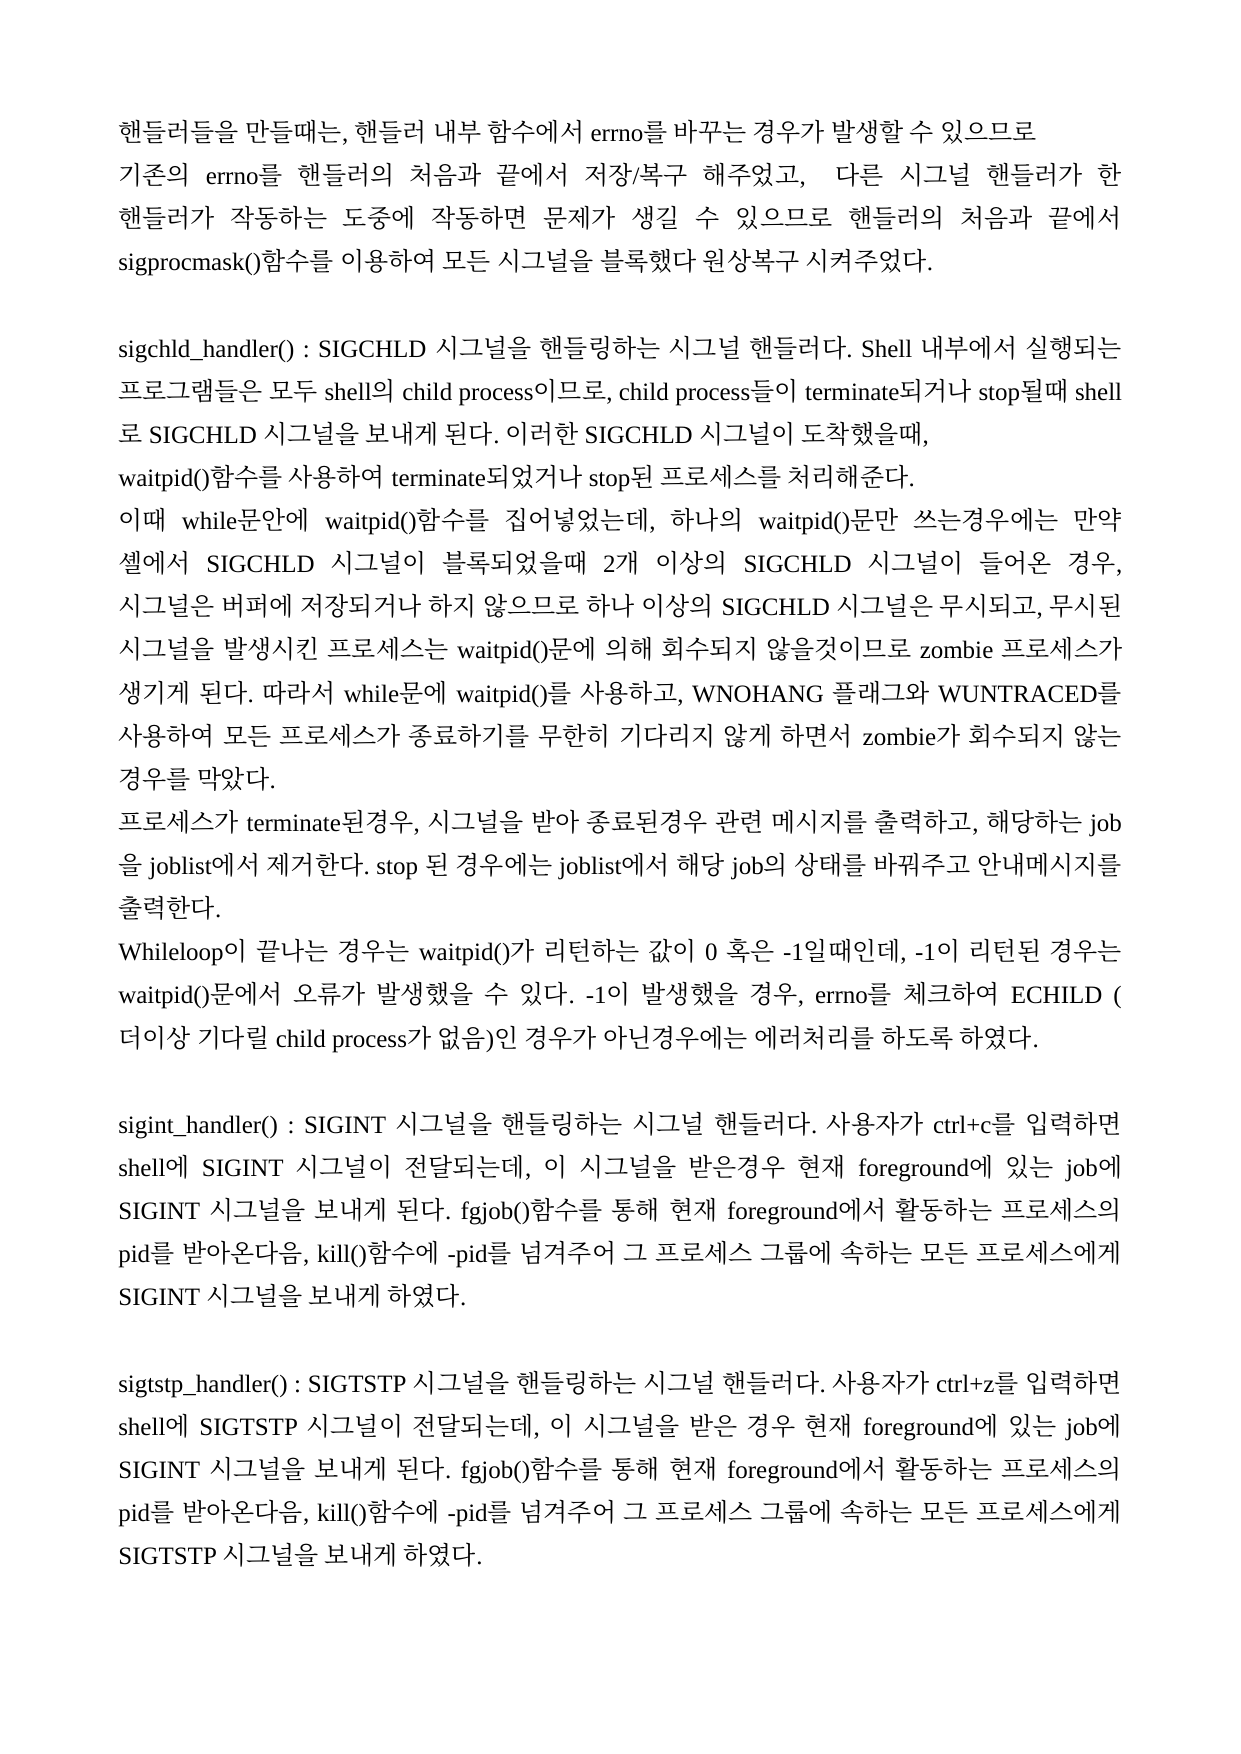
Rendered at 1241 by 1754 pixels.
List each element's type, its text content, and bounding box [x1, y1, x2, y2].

text Whileloop이 끝나는 경우는 waitpid()가 리턴하는 값이 0 혹은 -1일때인데, -1이 리턴된 경우는 waitpid()문에서 오류가 발생했을 수 있다. -1이 발생했을 경우, errno를 체크하여 ECHILD (더이상 기다릴 child process가 없음)인 경우가 아닌경우에는 에러처리를 하도록 하였다. [118, 937, 1122, 1052]
text 기존의 errno를 핸들러의 처음과 끝에서 저장/복구 해주었고, 다른 시그널 핸들러가 한 핸들러가 작동하는 도중에 작동하면 문제가 생길 수 있으므로 핸들러의 처음과 끝에서 sigprocmask()함수를 이용하여 모든 시그널을 블록했다 원상복구 시켜주었다. [118, 161, 1122, 276]
text 프로세스가 terminate된경우, 시그널을 받아 종료된경우 관련 메시지를 출력하고, 해당하는 job을 joblist에서 제거한다. stop 된 경우에는 joblist에서 해당 job의 상태를 바꿔주고 안내메시지를 출력한다. [118, 808, 1122, 923]
text waitpid()함수를 사용하여 terminate되었거나 stop된 프로세스를 처리해준다. [118, 463, 1122, 492]
text 핸들러들을 만들때는, 핸들러 내부 함수에서 errno를 바꾸는 경우가 발생할 수 있으므로 [118, 118, 1122, 147]
text 이때 while문안에 waitpid()함수를 집어넣었는데, 하나의 waitpid()문만 쓰는경우에는 만약 셸에서 SIGCHLD 시그널이 블록되었을때 2개 이상의 SIGCHLD 시그널이 들어온 경우, 시그널은 버퍼에 저장되거나 하지 않으므로 하나 이상의 SIGCHLD 시그널은 무시되고, 무시된 시그널을 발생시킨 프로세스는 waitpid()문에 의해 회수되지 않을것이므로 zombie 프로세스가 생기게 된다. 따라서 while문에 waitpid()를 사용하고, WNOHANG 플래그와 WUNTRACED를 사용하여 모든 프로세스가 종료하기를 무한히 기다리지 않게 하면서 zombie가 회수되지 않는 경우를 막았다. [118, 506, 1122, 794]
text sigchld_handler() : SIGCHLD 시그널을 핸들링하는 시그널 핸들러다. Shell 내부에서 실행되는 프로그램들은 모두 shell의 child process이므로, child process들이 terminate되거나 stop될때 shell로 SIGCHLD 시그널을 보내게 된다. 이러한 SIGCHLD 시그널이 도착했을때, [118, 334, 1122, 449]
text sigtstp_handler() : SIGTSTP 시그널을 핸들링하는 시그널 핸들러다. 사용자가 ctrl+z를 입력하면 shell에 SIGTSTP 시그널이 전달되는데, 이 시그널을 받은 경우 현재 foreground에 있는 job에 SIGINT 시그널을 보내게 된다. fgjob()함수를 통해 현재 foreground에서 활동하는 프로세스의 pid를 받아온다음, kill()함수에 -pid를 넘겨주어 그 프로세스 그룹에 속하는 모든 프로세스에게 SIGTSTP 시그널을 보내게 하였다. [118, 1369, 1122, 1570]
text sigint_handler() : SIGINT 시그널을 핸들링하는 시그널 핸들러다. 사용자가 ctrl+c를 입력하면 shell에 SIGINT 시그널이 전달되는데, 이 시그널을 받은경우 현재 foreground에 있는 job에 SIGINT 시그널을 보내게 된다. fgjob()함수를 통해 현재 foreground에서 활동하는 프로세스의 pid를 받아온다음, kill()함수에 -pid를 넘겨주어 그 프로세스 그룹에 속하는 모든 프로세스에게 SIGINT 시그널을 보내게 하였다. [118, 1110, 1122, 1311]
